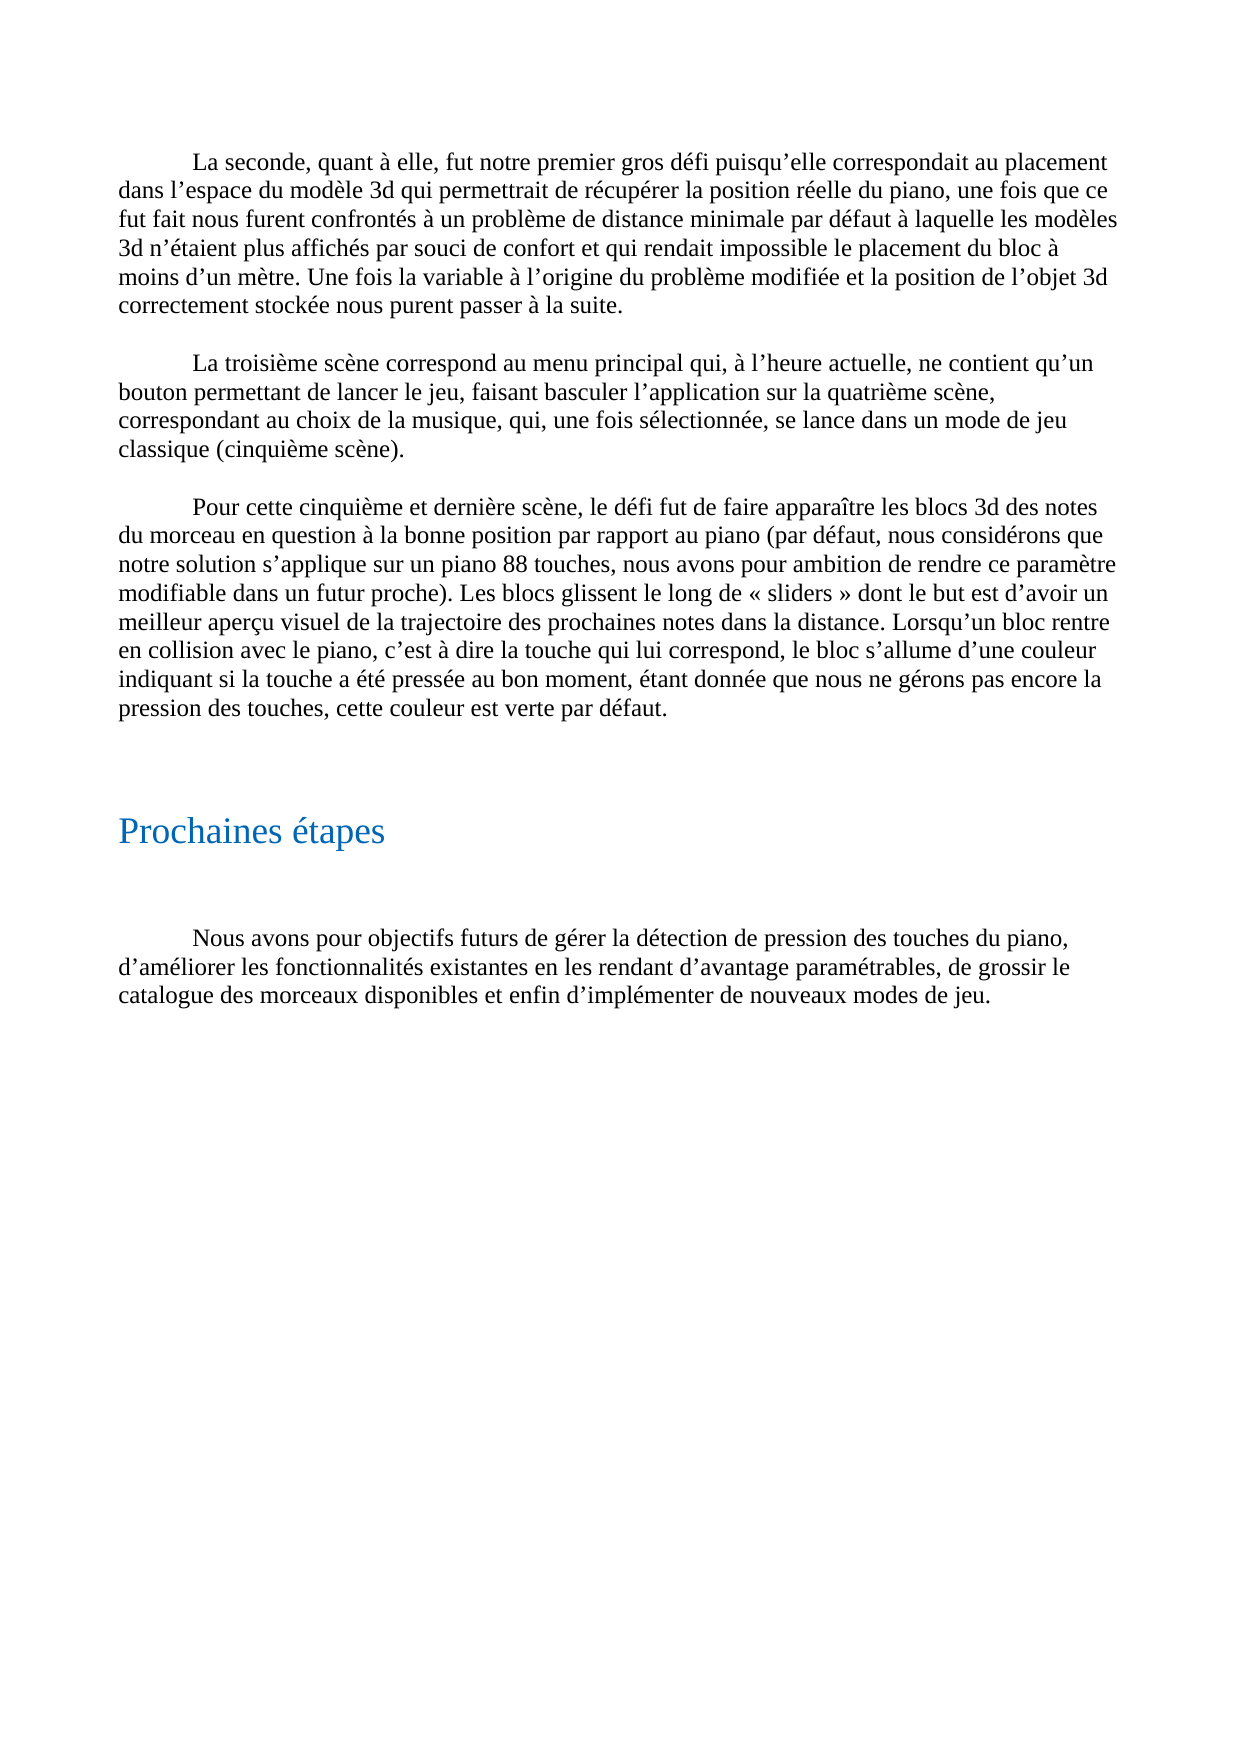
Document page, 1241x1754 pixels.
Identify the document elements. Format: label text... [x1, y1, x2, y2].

text Prochaines étapes [118, 808, 1122, 851]
text Pour cette cinquième et dernière scène, le défi fut de faire apparaître les blocs 3d des notes du morceau en question à la bonne position par rapport au piano (par défaut, nous considérons que notre solution s’applique sur un piano 88 touches, nous avons pour ambition de rendre ce paramètre modifiable dans un futur proche). Les blocs glissent le long de « sliders » dont le but est d’avoir un meilleur aperçu visuel de la trajectoire des prochaines notes dans la distance. Lorsqu’un bloc rentre en collision avec le piano, c’est à dire la touche qui lui correspond, le bloc s’allume d’une couleur indiquant si la touche a été pressée au bon moment, étant donnée que nous ne gérons pas encore la pression des touches, cette couleur est verte par défaut. [118, 492, 1122, 722]
text La seconde, quant à elle, fut notre premier gros défi puisqu’elle correspondait au placement dans l’espace du modèle 3d qui permettrait de récupérer la position réelle du piano, une fois que ce fut fait nous furent confrontés à un problème de distance minimale par défaut à laquelle les modèles 3d n’étaient plus affichés par souci de confort et qui rendait impossible le placement du bloc à moins d’un mètre. Une fois la variable à l’origine du problème modifiée et la position de l’objet 3d correctement stockée nous purent passer à la suite. [118, 147, 1122, 319]
text Nous avons pour objectifs futurs de gérer la détection de pression des touches du piano, d’améliorer les fonctionnalités existantes en les rendant d’avantage paramétrables, de grossir le catalogue des morceaux disponibles et enfin d’implémenter de nouveaux modes de jeu. [118, 923, 1122, 1009]
text La troisième scène correspond au menu principal qui, à l’heure actuelle, ne contient qu’un bouton permettant de lancer le jeu, faisant basculer l’application sur la quatrième scène, correspondant au choix de la musique, qui, une fois sélectionnée, se lance dans un mode de jeu classique (cinquième scène). [118, 348, 1122, 463]
